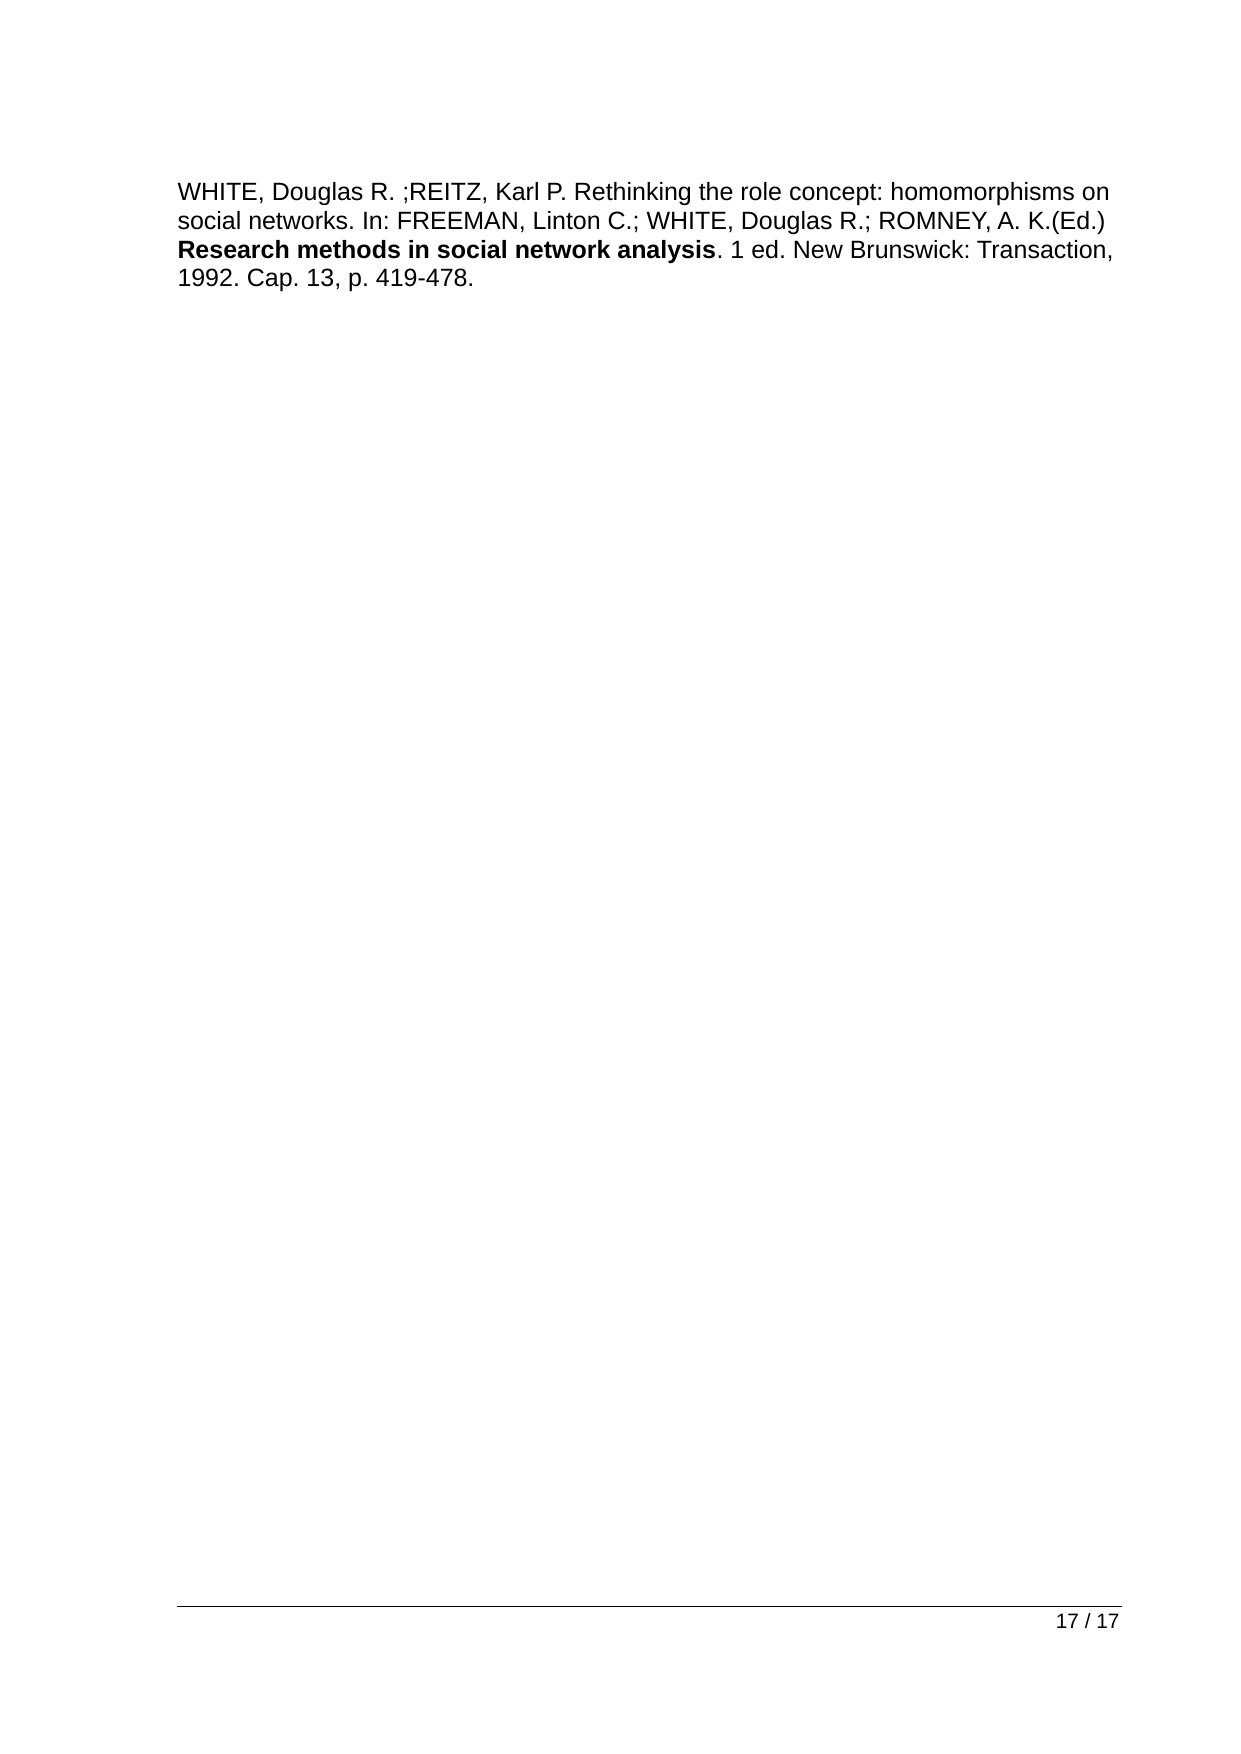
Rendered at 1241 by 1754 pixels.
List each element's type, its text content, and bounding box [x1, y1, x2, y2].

text WHITE, Douglas R. ;REITZ, Karl P. Rethinking the role concept: homomorphisms on social networks. In: FREEMAN, Linton C.; WHITE, Douglas R.; ROMNEY, A. K.(Ed.) Research methods in social network analysis. 1 ed. New Brunswick: Transaction, 1992. Cap. 13, p. 419-478. [177, 177, 1122, 292]
